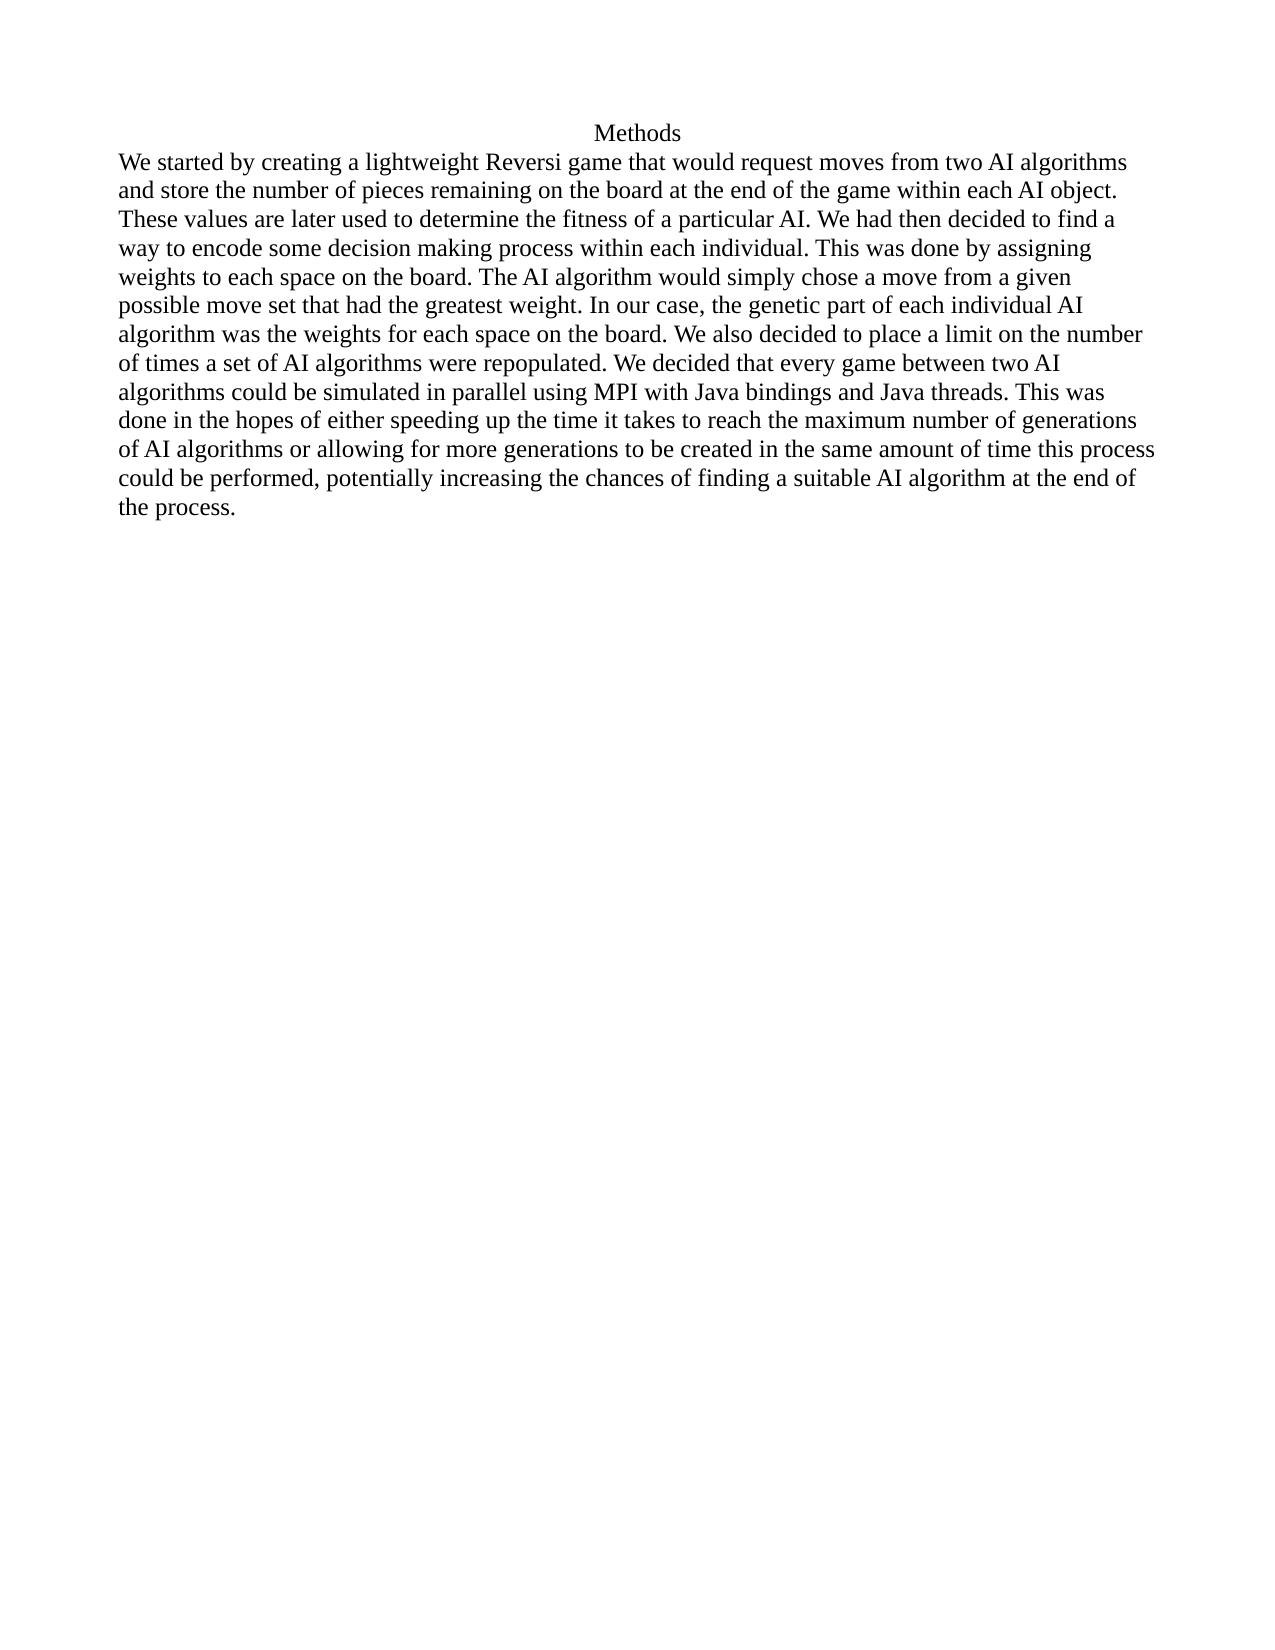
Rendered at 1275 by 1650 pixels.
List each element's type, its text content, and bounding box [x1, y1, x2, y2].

text We started by creating a lightweight Reversi game that would request moves from two AI algorithms and store the number of pieces remaining on the board at the end of the game within each AI object. These values are later used to determine the fitness of a particular AI. We had then decided to find a way to encode some decision making process within each individual. This was done by assigning weights to each space on the board. The AI algorithm would simply chose a move from a given possible move set that had the greatest weight. In our case, the genetic part of each individual AI algorithm was the weights for each space on the board. We also decided to place a limit on the number of times a set of AI algorithms were repopulated. We decided that every game between two AI algorithms could be simulated in parallel using MPI with Java bindings and Java threads. This was done in the hopes of either speeding up the time it takes to reach the maximum number of generations of AI algorithms or allowing for more generations to be created in the same amount of time this process could be performed, potentially increasing the chances of finding a suitable AI algorithm at the end of the process. [118, 147, 1157, 521]
text Methods [118, 118, 1157, 147]
